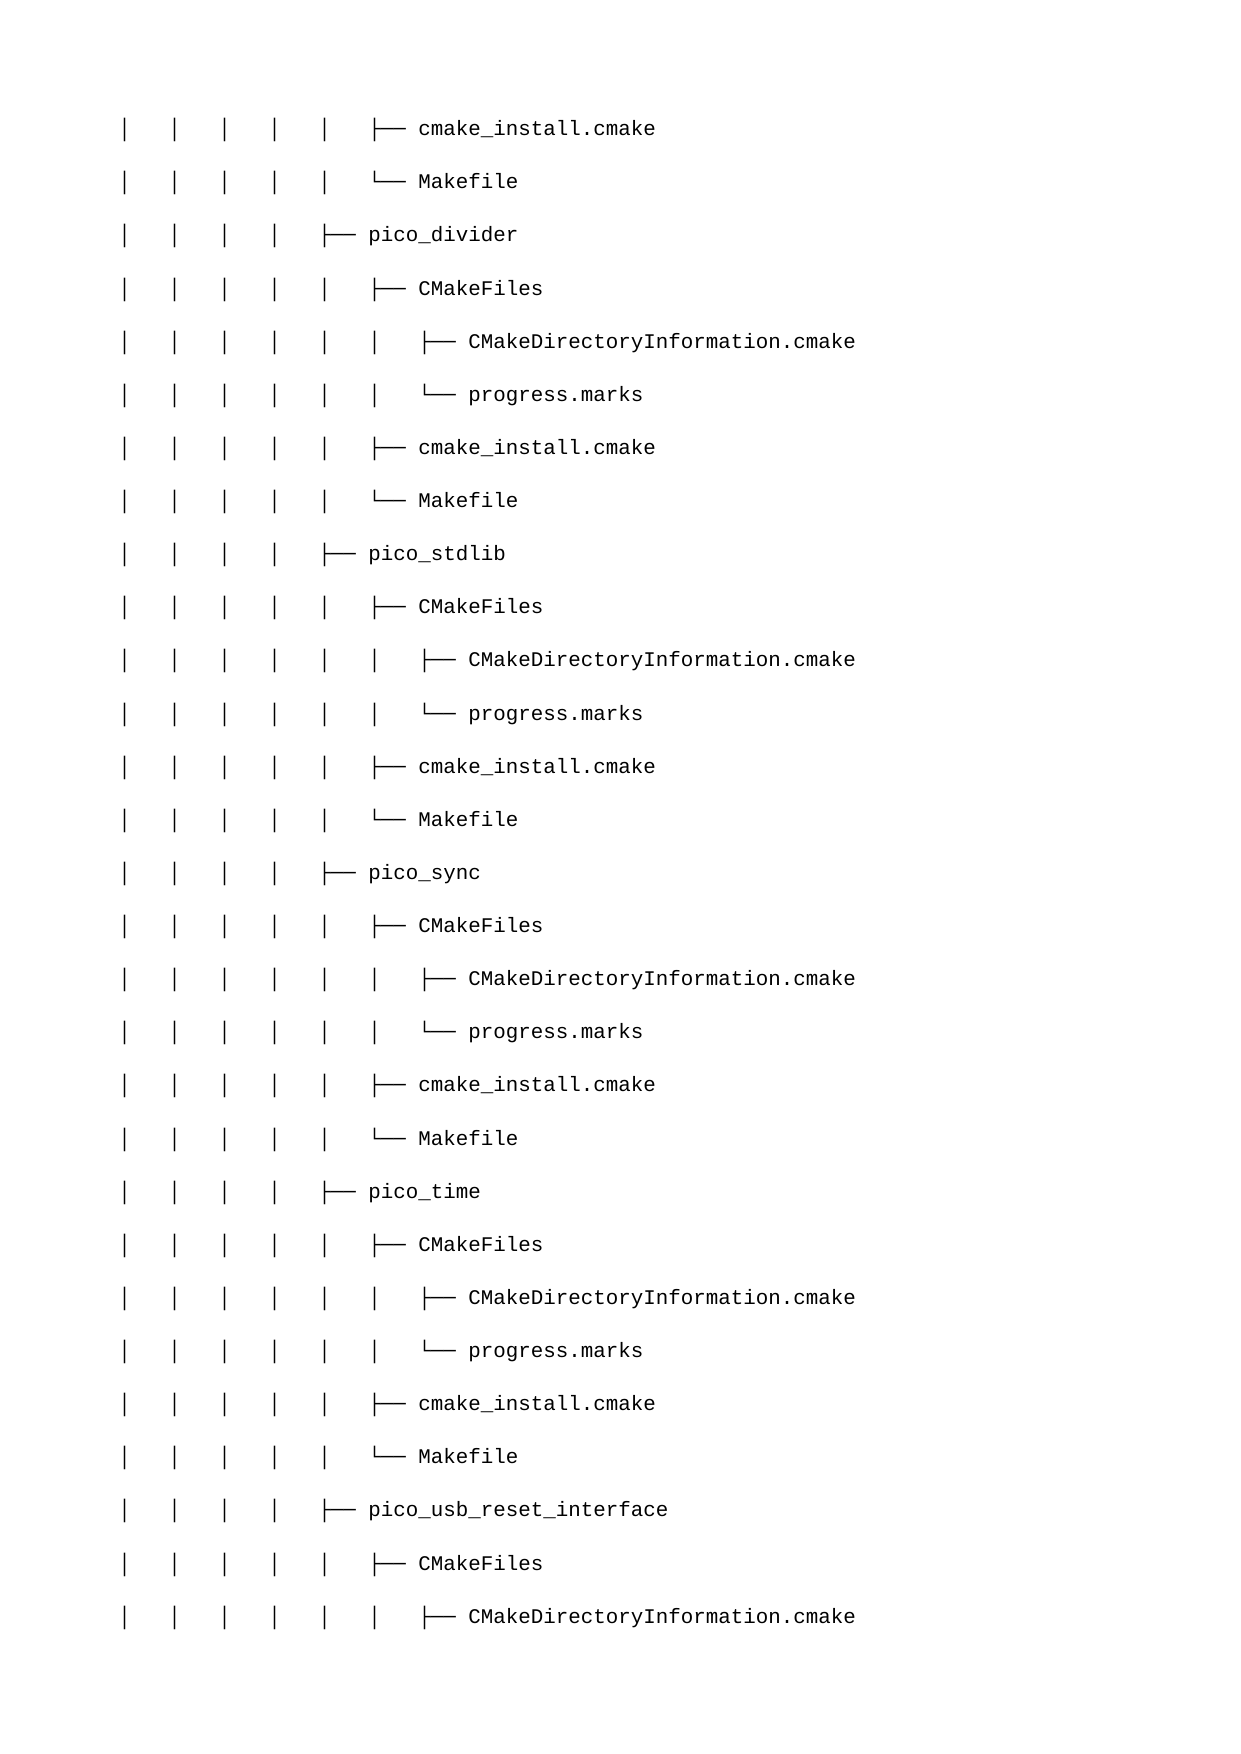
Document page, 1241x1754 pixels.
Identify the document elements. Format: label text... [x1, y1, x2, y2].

text │ │ │ │ │ └── Makefile [325, 809, 1122, 832]
text │ │ │ │ │ └── Makefile [118, 171, 1122, 195]
text │ │ │ │ │ │ ├── CMakeDirectoryInformation.cmake [175, 331, 224, 354]
text │ │ │ │ │ ├── CMakeFiles [225, 1234, 274, 1257]
text │ │ │ │ │ │ └── progress.marks [275, 384, 324, 407]
text │ │ │ │ │ ├── cmake_install.cmake [118, 1074, 1122, 1098]
text │ │ │ │ │ │ └── progress.marks [225, 384, 274, 407]
text │ │ │ │ │ ├── cmake_install.cmake [118, 1393, 1122, 1417]
text │ │ │ │ ├── pico_time [325, 1181, 1122, 1204]
text │ │ │ │ │ ├── CMakeFiles [125, 1234, 174, 1257]
text │ │ │ │ │ │ ├── CMakeDirectoryInformation.cmake [425, 331, 1122, 354]
text │ │ │ │ │ ├── CMakeFiles [118, 1552, 1122, 1576]
text │ │ │ │ │ ├── CMakeFiles [375, 1234, 1122, 1257]
text │ │ │ │ │ │ ├── CMakeDirectoryInformation.cmake [275, 331, 324, 354]
text │ │ │ │ │ │ └── progress.marks [375, 384, 1122, 407]
text │ │ │ │ ├── pico_time [225, 1181, 274, 1204]
text │ │ │ │ │ │ └── progress.marks [118, 1021, 1122, 1045]
text │ │ │ │ │ └── Makefile [125, 809, 174, 832]
text │ │ │ │ ├── pico_stdlib [118, 543, 1122, 567]
text │ │ │ │ │ ├── cmake_install.cmake [375, 756, 1122, 779]
text │ │ │ │ │ └── Makefile [175, 809, 224, 832]
text │ │ │ │ │ └── Makefile [275, 809, 324, 832]
text │ │ │ │ │ └── Makefile [118, 1127, 1122, 1151]
text │ │ │ │ │ ├── CMakeFiles [118, 596, 1122, 620]
text │ │ │ │ │ │ ├── CMakeDirectoryInformation.cmake [118, 1287, 1122, 1311]
text │ │ │ │ │ │ └── progress.marks [325, 384, 374, 407]
text │ │ │ │ │ │ ├── CMakeDirectoryInformation.cmake [125, 1606, 174, 1629]
text │ │ │ │ │ └── Makefile [225, 809, 274, 832]
text │ │ │ │ │ ├── cmake_install.cmake [125, 756, 174, 779]
text │ │ │ │ │ │ ├── CMakeDirectoryInformation.cmake [118, 968, 1122, 992]
text │ │ │ │ │ ├── CMakeFiles [175, 1234, 224, 1257]
text │ │ │ │ ├── pico_time [175, 1181, 224, 1204]
text │ │ │ │ │ │ └── progress.marks [175, 384, 224, 407]
text │ │ │ │ │ └── Makefile [118, 490, 1122, 514]
text │ │ │ │ │ ├── cmake_install.cmake [225, 756, 274, 779]
text │ │ │ │ │ │ ├── CMakeDirectoryInformation.cmake [225, 1606, 274, 1629]
text │ │ │ │ │ │ ├── CMakeDirectoryInformation.cmake [225, 331, 274, 354]
text │ │ │ │ │ ├── CMakeFiles [118, 277, 1122, 301]
text │ │ │ │ │ ├── CMakeFiles [275, 1234, 324, 1257]
text │ │ │ │ ├── pico_sync [118, 862, 1122, 886]
text │ │ │ │ │ ├── cmake_install.cmake [118, 118, 1122, 142]
text │ │ │ │ ├── pico_usb_reset_interface [118, 1499, 1122, 1523]
text │ │ │ │ │ ├── cmake_install.cmake [118, 437, 1122, 461]
text │ │ │ │ │ │ ├── CMakeDirectoryInformation.cmake [175, 1606, 224, 1629]
text │ │ │ │ │ ├── CMakeFiles [325, 1234, 374, 1257]
text │ │ │ │ │ ├── cmake_install.cmake [175, 756, 224, 779]
text │ │ │ │ │ │ ├── CMakeDirectoryInformation.cmake [375, 331, 424, 354]
text │ │ │ │ ├── pico_divider [118, 224, 1122, 248]
text │ │ │ │ │ ├── CMakeFiles [118, 915, 1122, 939]
text │ │ │ │ │ ├── cmake_install.cmake [325, 756, 374, 779]
text │ │ │ │ │ │ ├── CMakeDirectoryInformation.cmake [275, 1606, 324, 1629]
text │ │ │ │ ├── pico_time [125, 1181, 174, 1204]
text │ │ │ │ │ │ ├── CMakeDirectoryInformation.cmake [325, 331, 374, 354]
text │ │ │ │ │ │ └── progress.marks [118, 702, 1122, 726]
text │ │ │ │ │ ├── cmake_install.cmake [275, 756, 324, 779]
text │ │ │ │ │ │ ├── CMakeDirectoryInformation.cmake [325, 1606, 374, 1629]
text │ │ │ │ │ │ ├── CMakeDirectoryInformation.cmake [118, 649, 1122, 673]
text │ │ │ │ │ │ ├── CMakeDirectoryInformation.cmake [375, 1606, 424, 1629]
text │ │ │ │ │ └── Makefile [118, 1446, 1122, 1470]
text │ │ │ │ ├── pico_time [275, 1181, 324, 1204]
text │ │ │ │ │ │ ├── CMakeDirectoryInformation.cmake [125, 331, 174, 354]
text │ │ │ │ │ │ ├── CMakeDirectoryInformation.cmake [425, 1606, 1122, 1629]
text │ │ │ │ │ │ └── progress.marks [118, 1340, 1122, 1364]
text │ │ │ │ │ │ └── progress.marks [125, 384, 174, 407]
